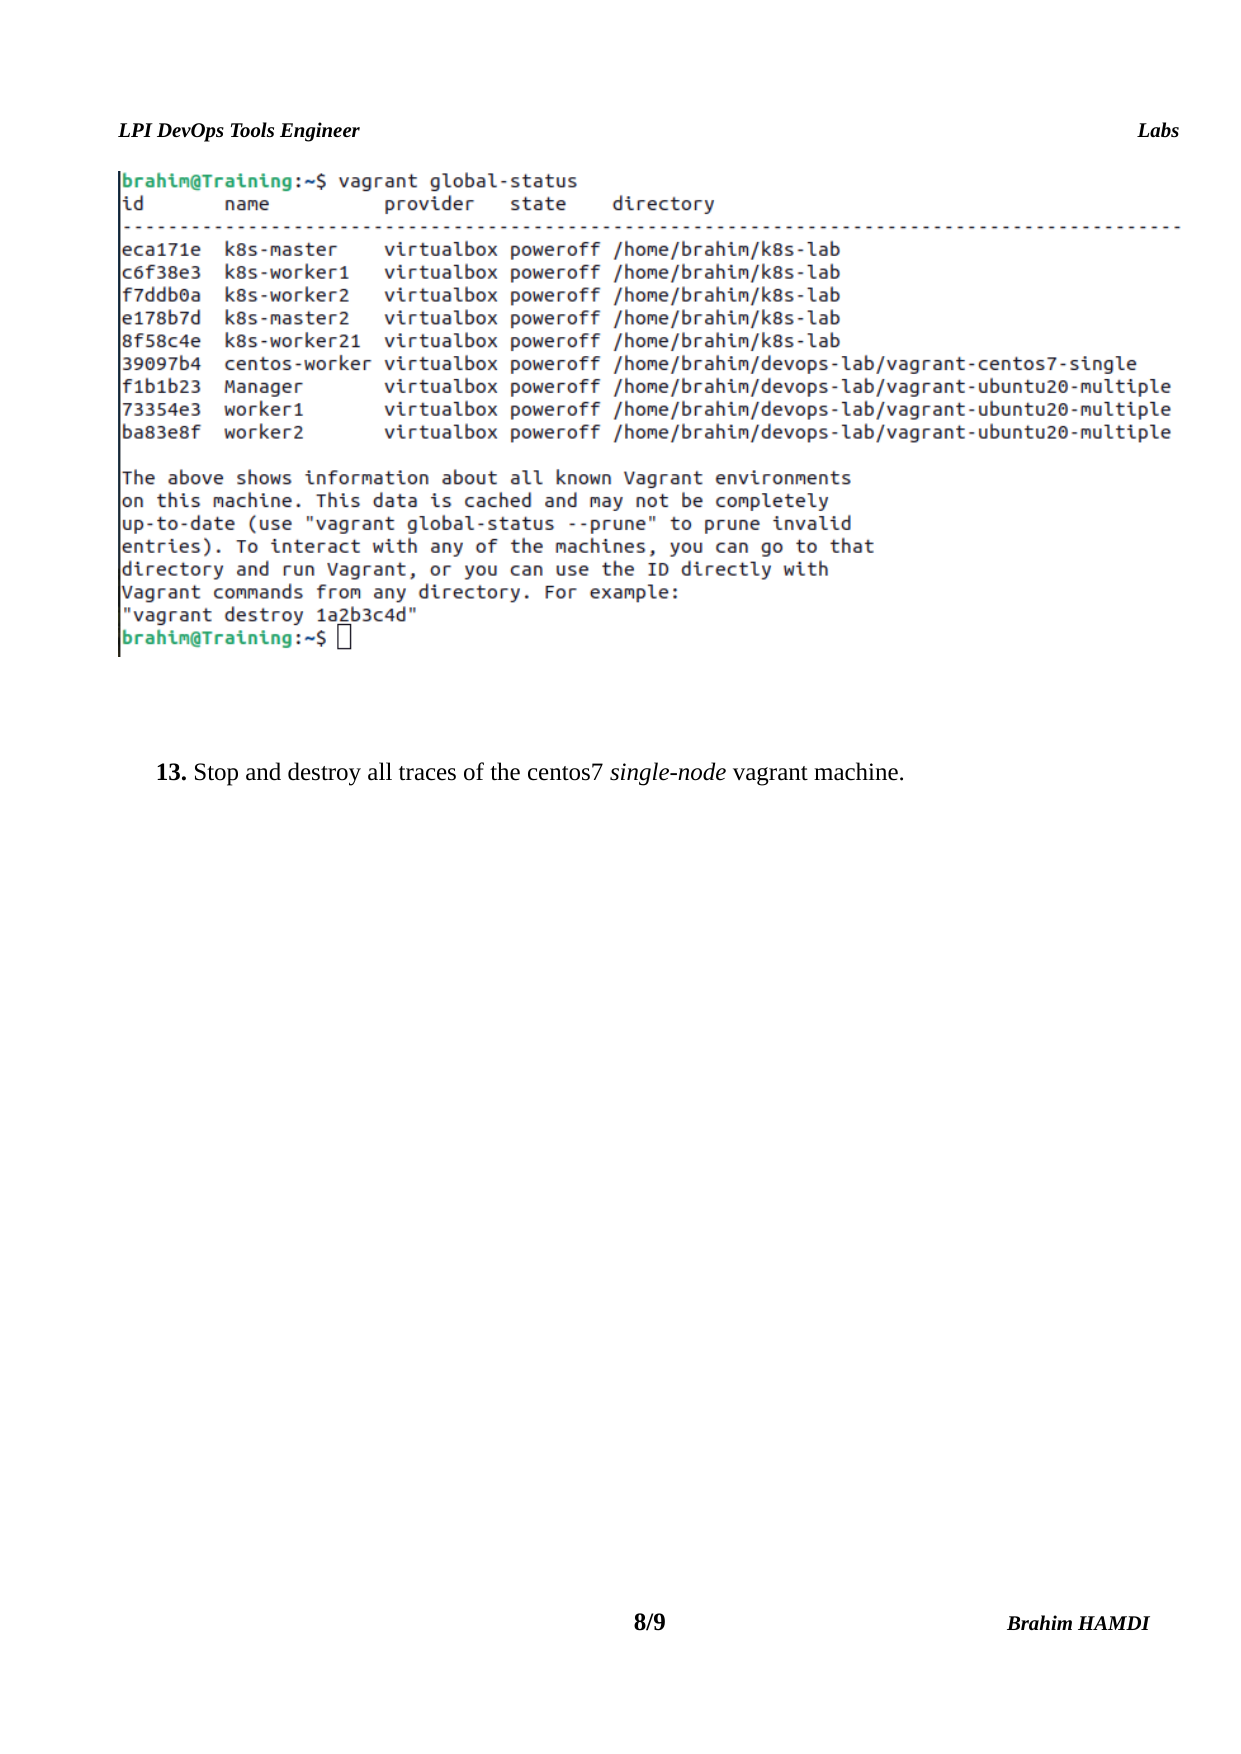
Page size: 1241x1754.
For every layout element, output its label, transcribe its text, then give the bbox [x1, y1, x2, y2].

picture [118, 171, 1182, 657]
list Stop and destroy all traces of the centos7 single-node vagrant machine. [156, 757, 1181, 786]
